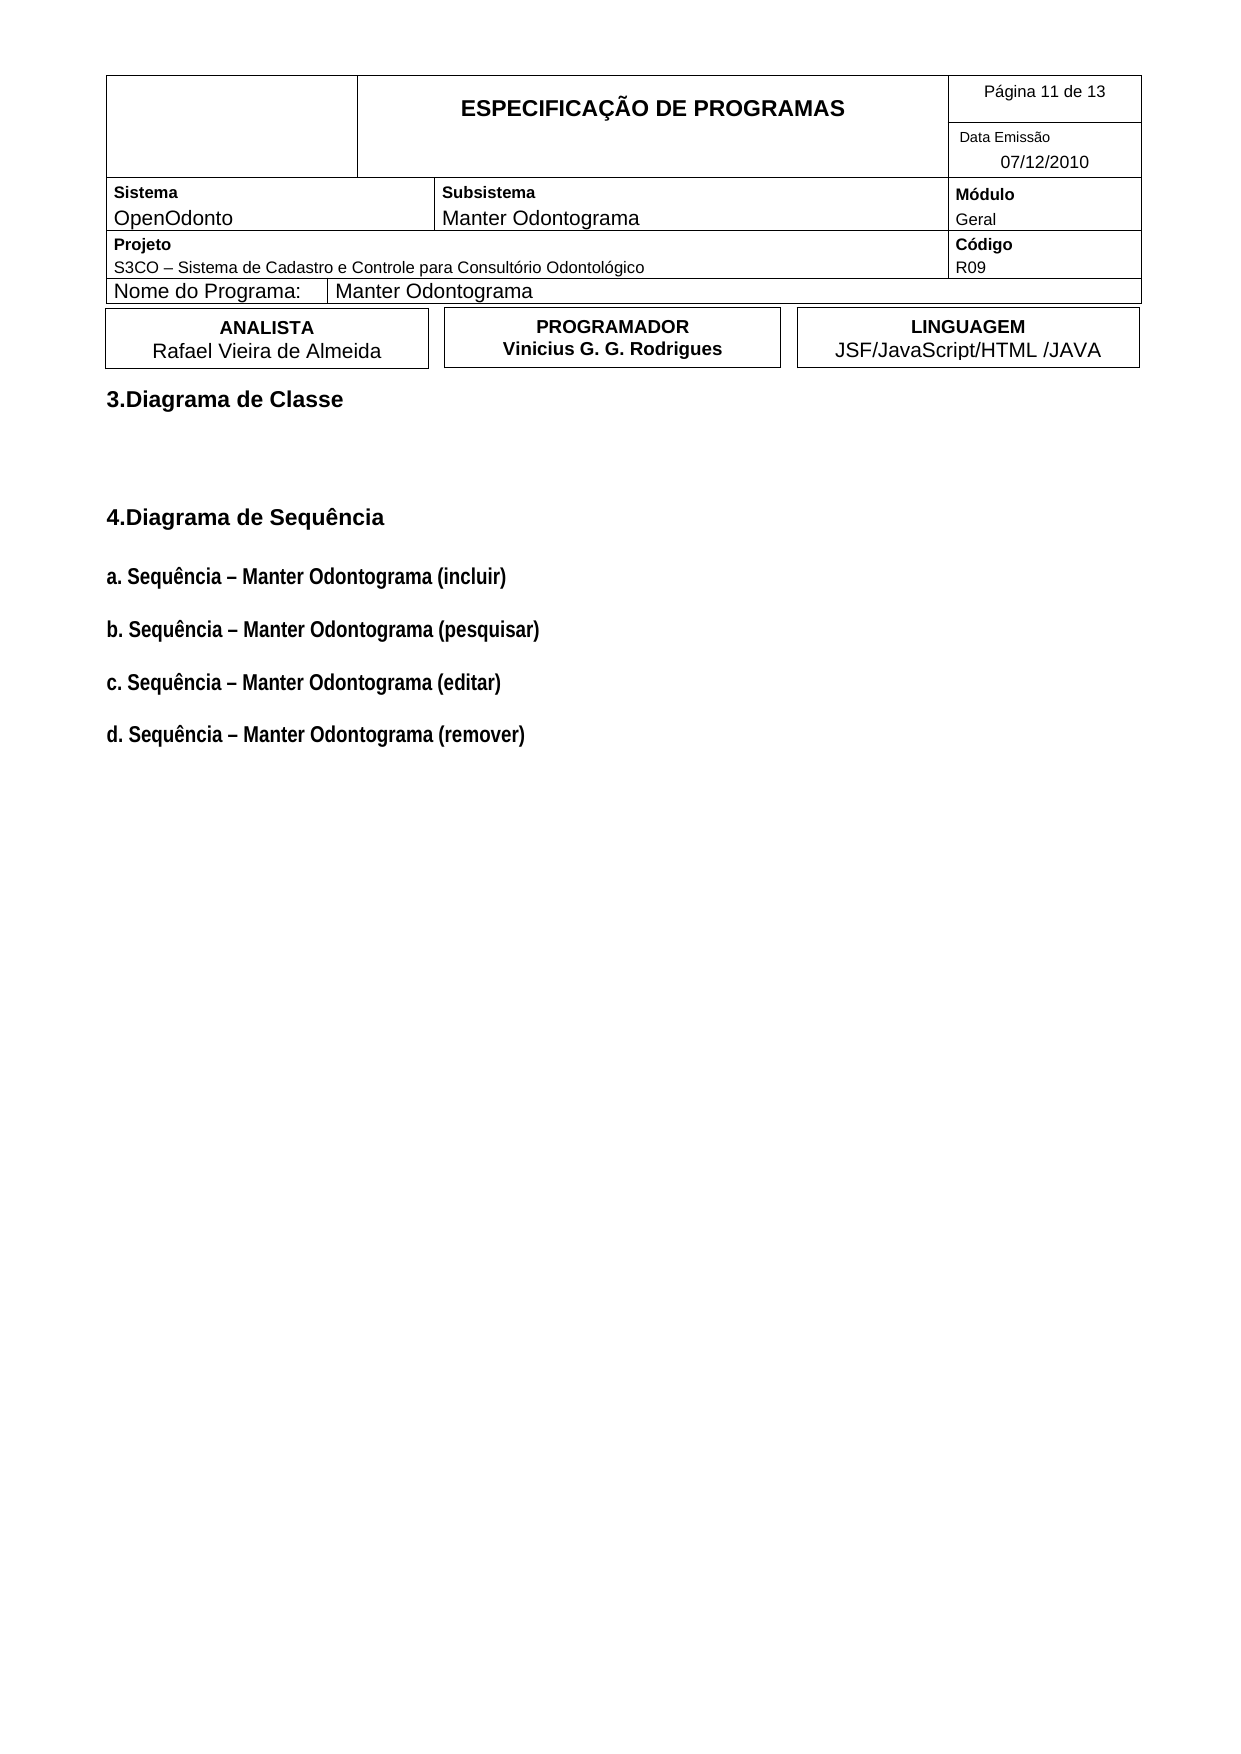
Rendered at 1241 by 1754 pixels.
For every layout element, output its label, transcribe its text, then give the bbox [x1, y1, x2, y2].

subtitle Diagrama de Sequência [106, 504, 1151, 531]
subtitle Sequência – Manter Odontograma (remover) [106, 721, 1151, 748]
subtitle Diagrama de Classe [106, 386, 1151, 413]
subtitle Sequência – Manter Odontograma (pesquisar) [106, 616, 1151, 642]
subtitle Sequência – Manter Odontograma (editar) [106, 669, 1151, 695]
subtitle Sequência – Manter Odontograma (incluir) [106, 563, 1151, 589]
